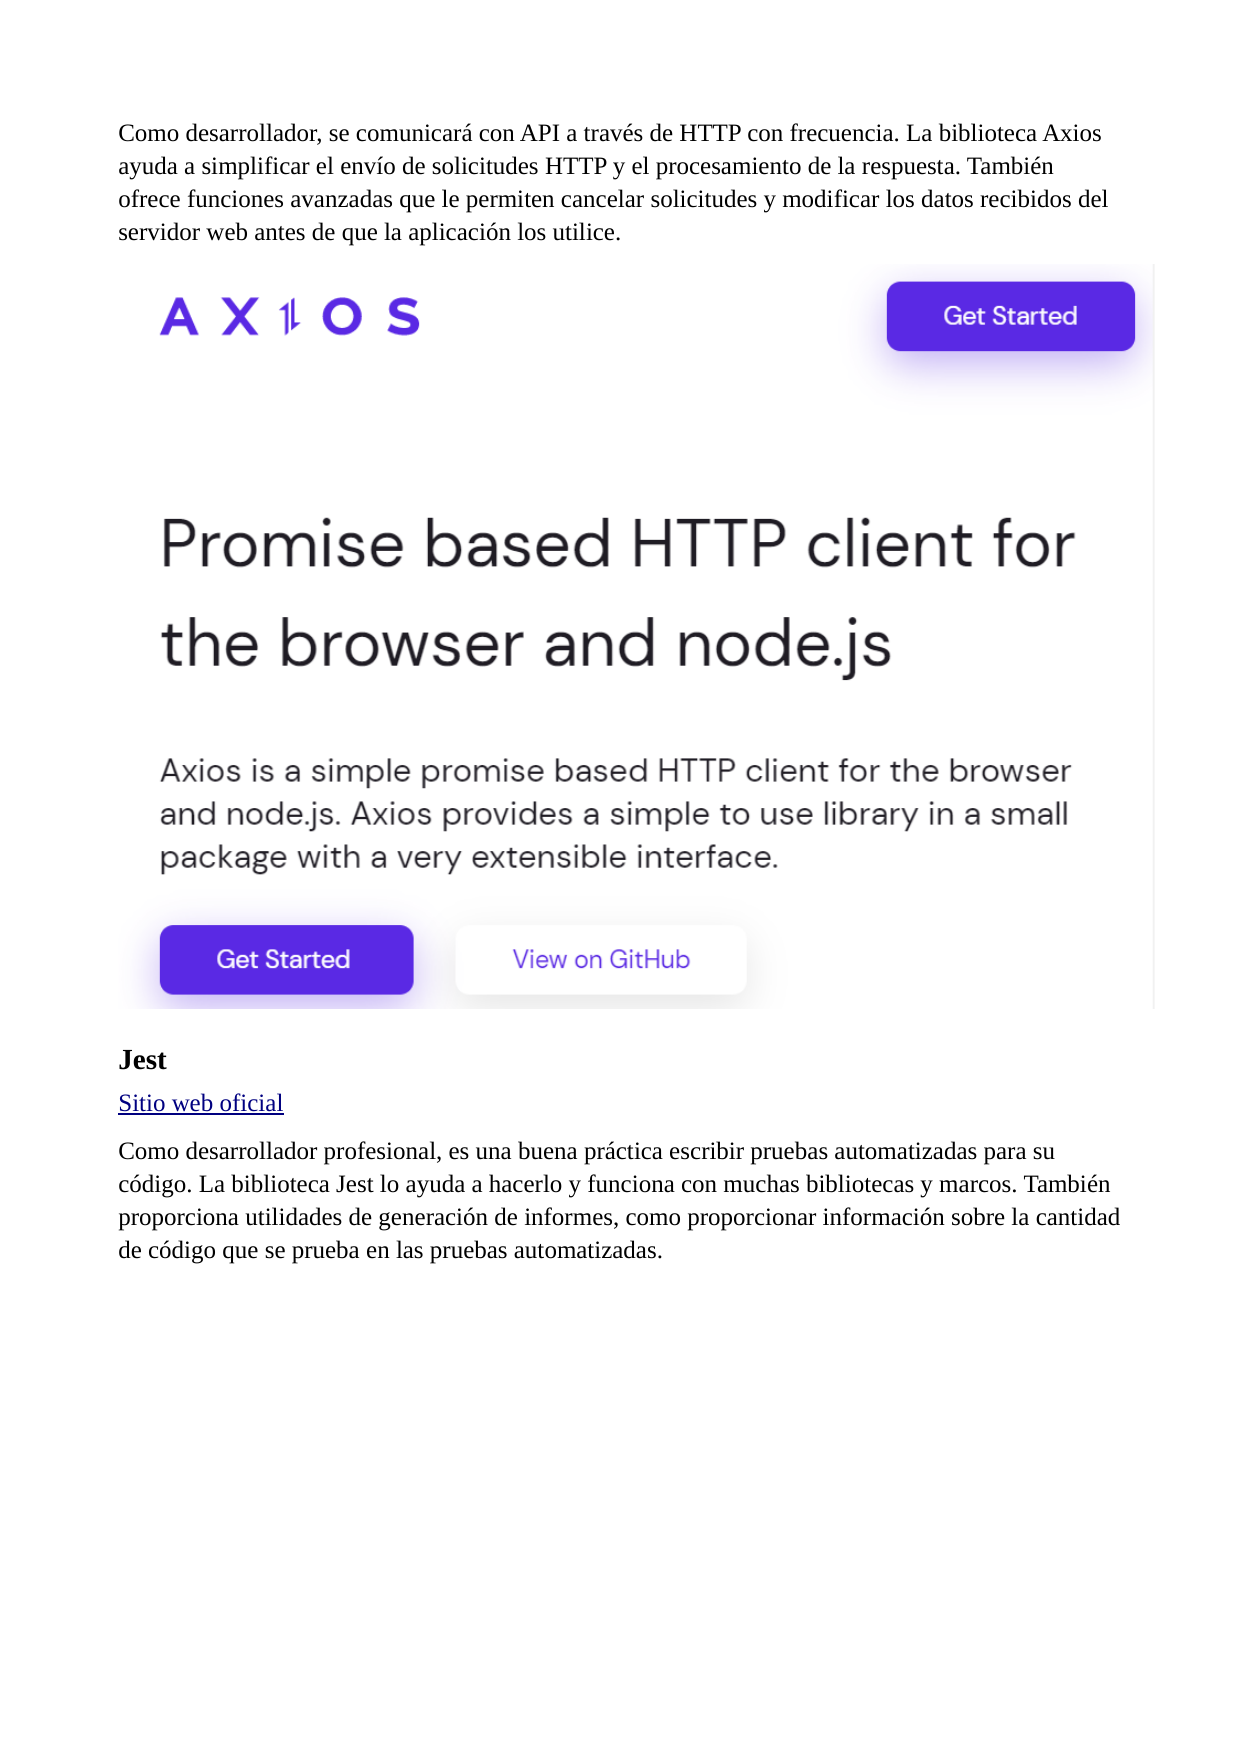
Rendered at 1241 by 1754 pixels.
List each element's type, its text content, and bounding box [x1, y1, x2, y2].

subtitle Jest [118, 1042, 1122, 1076]
text Como desarrollador profesional, es una buena práctica escribir pruebas automatizadas para su código. La biblioteca Jest lo ayuda a hacerlo y funciona con muchas bibliotecas y marcos. También proporciona utilidades de generación de informes, como proporcionar información sobre la cantidad de código que se prueba en las pruebas automatizadas. [118, 1136, 1122, 1264]
picture [118, 264, 1155, 1009]
text Sitio web oficial [118, 1088, 1122, 1117]
text Como desarrollador, se comunicará con API a través de HTTP con frecuencia. La biblioteca Axios ayuda a simplificar el envío de solicitudes HTTP y el procesamiento de la respuesta. También ofrece funciones avanzadas que le permiten cancelar solicitudes y modificar los datos recibidos del servidor web antes de que la aplicación los utilice. [118, 118, 1122, 246]
